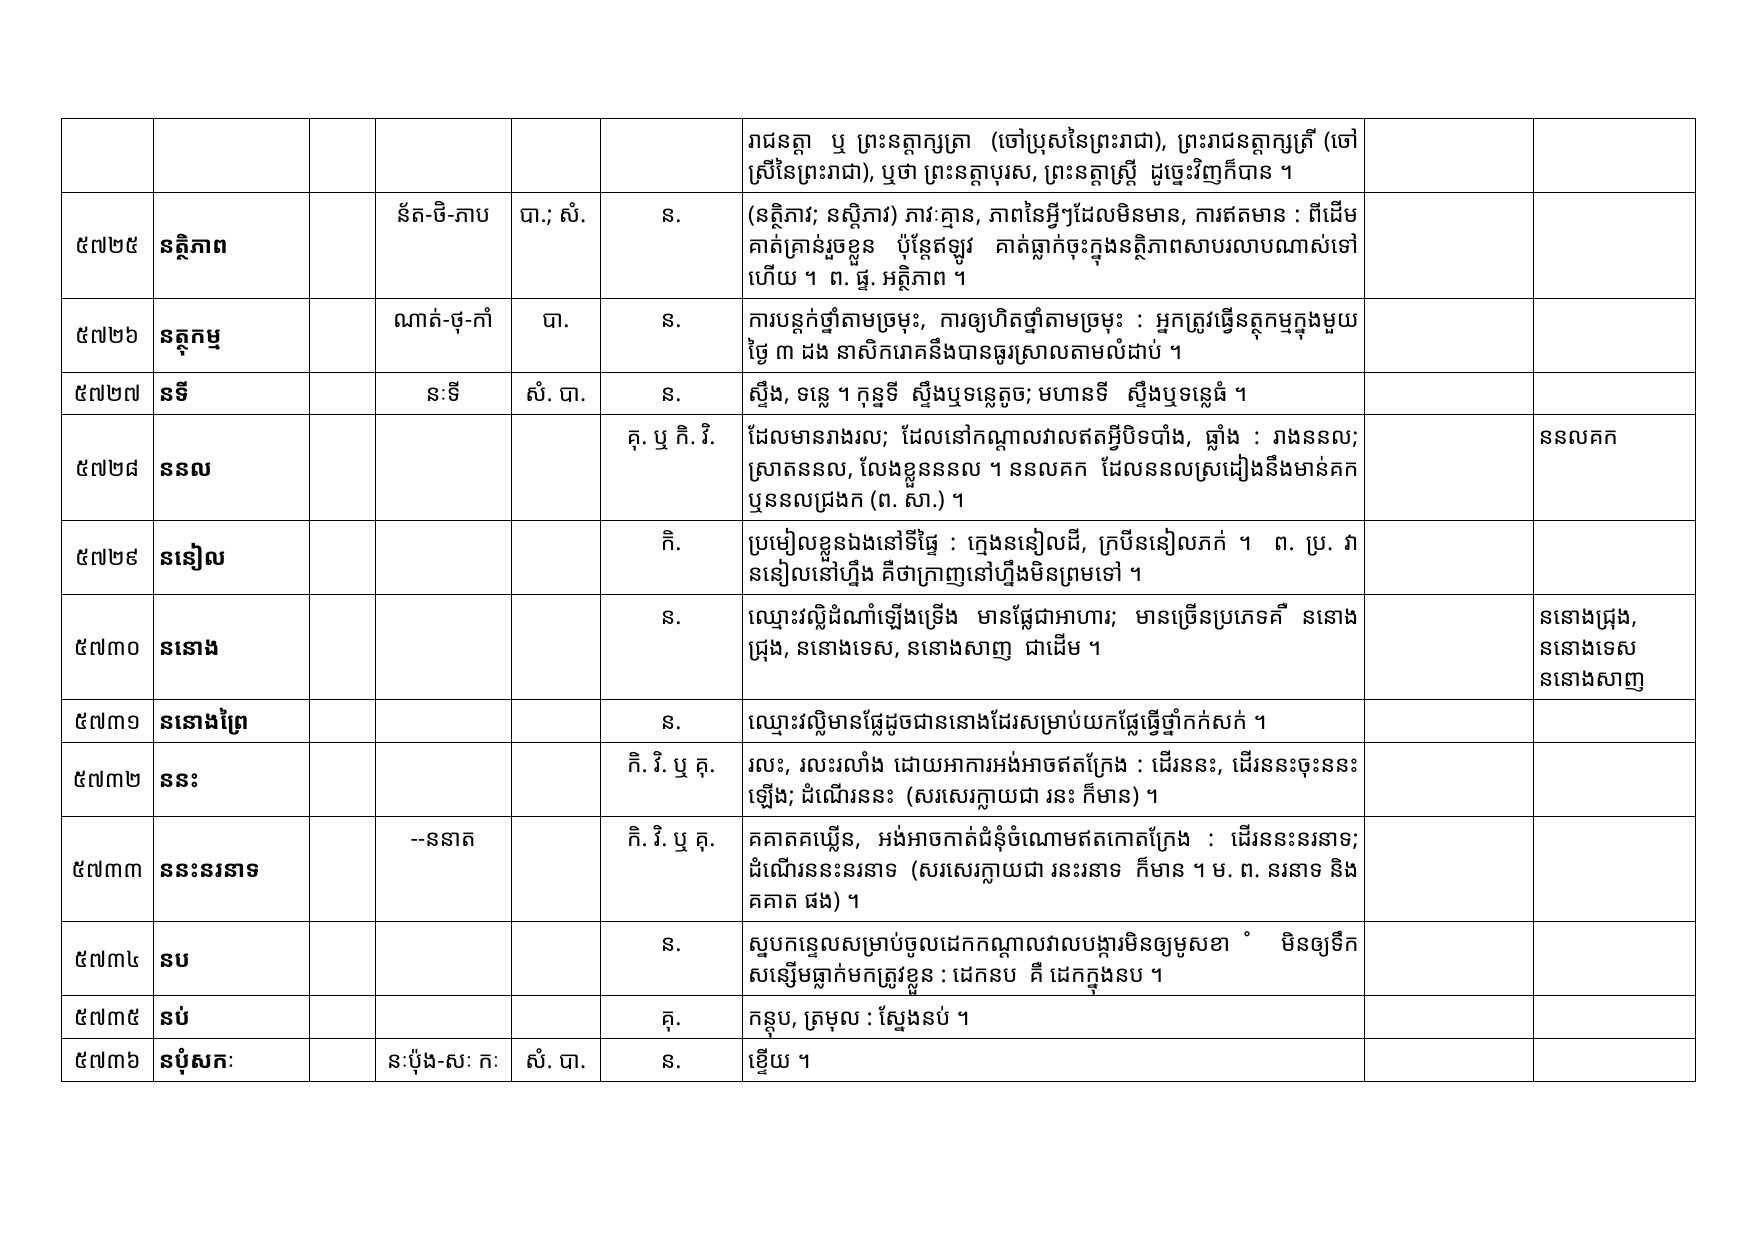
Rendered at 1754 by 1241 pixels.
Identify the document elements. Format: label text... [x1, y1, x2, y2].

table_cell [376, 922, 511, 995]
table_cell [1365, 700, 1533, 742]
table_cell [512, 922, 600, 995]
table_cell ៥៧៣៤ [62, 922, 153, 995]
table_cell ននោង [154, 595, 309, 699]
table_cell [310, 700, 375, 742]
table_cell ននោង​ព្រៃ [154, 700, 309, 742]
table_cell ននៀល [154, 521, 309, 594]
table_cell [512, 996, 600, 1038]
table_cell [601, 119, 742, 192]
table_cell [310, 996, 375, 1038]
table_cell [1365, 193, 1533, 297]
table_cell ៥៧២៨ [62, 415, 153, 520]
table_cell ន. [601, 595, 742, 699]
table_cell [1365, 521, 1533, 594]
table_cell រលះ, រលះរលាំង ដោយ​អាការ​អង់អាច​ឥត​ក្រែង : ដើរ​ននះ, ដើរ​ននះ​ចុះ​ននះ​ឡើង; ដំណើរ​ននះ (សរសេរ​ក្លាយ​ជា រនះ ក៏​មាន) ។ [743, 743, 1364, 816]
table_cell [154, 119, 309, 192]
table_cell ដែល​មាន​រាង​រល; ដែល​នៅ​កណ្ដាល​វាល​ឥត​អ្វី​បិទ​បាំង, ធ្លាំង : រាង​ននល; ស្រាត​ននល, លែង​ខ្លួន​ននល ។ ននល​គក ដែល​ននល​ស្រដៀង​នឹង​មាន់​គក ឬ​ននល​ជ្រងក (ព. សា.) ។ [743, 415, 1364, 520]
table_cell សំ. បា. [512, 373, 600, 414]
table_cell [376, 996, 511, 1038]
table_cell ន. [601, 922, 742, 995]
table_cell [310, 119, 375, 192]
table_cell ន. [601, 1039, 742, 1081]
table_cell ខ្ទើយ ។ [743, 1039, 1364, 1081]
table_cell [310, 521, 375, 594]
table_cell ៥៧២៥ [62, 193, 153, 297]
table_cell ៥៧៣២ [62, 743, 153, 816]
table_cell [1365, 996, 1533, 1038]
table_cell នត្ថុ​កម្ម [154, 299, 309, 372]
table_cell [512, 415, 600, 520]
table_cell គគាត​គឃ្លើន, អង់អាច​កាត់​ជំនុំ​ចំណោម​ឥត​កោត​ក្រែង : ដើរ​ននះ​នរនាទ; ដំណើរ​ននះ​នរនាទ (សរសេរ​ក្លាយ​ជា រនះ​រនាទ ក៏​មាន ។ ម. ព. នរនាទ និង គគាត ផង) ។ [743, 817, 1364, 921]
table_cell [1534, 922, 1695, 995]
table_cell [310, 922, 375, 995]
table_cell នប [154, 922, 309, 995]
table_cell [376, 700, 511, 742]
table_cell [1534, 700, 1695, 742]
table_cell [310, 817, 375, 921]
table_cell [512, 595, 600, 699]
table_cell [310, 373, 375, 414]
table_cell ននល [154, 415, 309, 520]
table_cell [1534, 817, 1695, 921]
table_cell នត្ថិ​ភាព [154, 193, 309, 297]
table_cell [512, 817, 600, 921]
table_cell [376, 595, 511, 699]
table_cell [1365, 299, 1533, 372]
table_cell កិ. វិ. ឬ គុ. [601, 817, 742, 921]
table_cell កិ. [601, 521, 742, 594]
table_cell [1365, 595, 1533, 699]
table_cell ៥៧៣៦ [62, 1039, 153, 1081]
table_cell [1365, 922, 1533, 995]
table_cell [1534, 1039, 1695, 1081]
table_cell ន. [601, 700, 742, 742]
table_cell [1534, 119, 1695, 192]
table_cell [512, 743, 600, 816]
table_cell ស្ទឹង, ទន្លេ ។ កុន្នទី ស្ទឹង​ឬ​ទន្លេ​តូច; មហា​នទី ស្ទឹង​ឬ​ទន្លេ​ធំ ។ [743, 373, 1364, 414]
table_cell ននះនរនាទ [154, 817, 309, 921]
table_cell [1534, 299, 1695, 372]
table_cell ន. [601, 299, 742, 372]
table_cell នបុំសកៈ [154, 1039, 309, 1081]
table_cell [1534, 996, 1695, 1038]
table_cell ន. [601, 193, 742, 297]
table_cell កន្តុប, ត្រមុល : ស្នែង​នប់ ។ [743, 996, 1364, 1038]
table_cell ឈ្មោះ​វល្លិ​មាន​ផ្លែ​ដូច​ជា​ននោង​ដែរ​សម្រាប់​យក​ផ្លែ​ធ្វើ​ថ្នាំ​កក់​សក់ ។ [743, 700, 1364, 742]
table_cell [512, 521, 600, 594]
table_cell ការ​បន្តក់​ថ្នាំ​តាម​ច្រមុះ, ការ​ឲ្យ​ហិត​ថ្នាំ​តាម​ច្រមុះ : អ្នក​ត្រូវ​ធ្វើ​នត្ថុកម្ម​ក្នុង​មួយ​ថ្ងៃ ៣ ដង នាសិក​រោគ​នឹង​បាន​ធូរ​ស្រាល​តាម​លំដាប់ ។ [743, 299, 1364, 372]
table_cell ៥៧២៦ [62, 299, 153, 372]
table_cell [376, 521, 511, 594]
table_cell គុ. ឬ កិ. វិ. [601, 415, 742, 520]
table_cell ន. [601, 373, 742, 414]
table_cell [1534, 373, 1695, 414]
table_cell ននះ [154, 743, 309, 816]
table_cell (នត្ថិភាវ; នស្ដិភាវ) ភាវៈ​គ្មាន, ភាព​នៃ​អ្វី​ៗ​ដែល​មិនមាន, ការ​ឥត​មាន : ពី​ដើម​គាត់​គ្រាន់​រួច​ខ្លួន ប៉ុន្តែ​ឥឡូវ គាត់​ធ្លាក់​ចុះ​ក្នុង​នត្ថិភាព​សាប​រលាប​ណាស់​ទៅ​ហើយ ។ ព. ផ្ទ. អត្ថិភាព ។ [743, 193, 1364, 297]
table_cell ស្នប​កន្ទេល​សម្រាប់​ចូល​ដេក​កណ្ដាល​វាល​បង្ការ​មិន​ឲ្យ​មូស​ខាំ មិន​ឲ្យ​ទឹក​សន្សើម​ធ្លាក់​មក​ត្រូវ​ខ្លួន : ដេក​នប គឺ ដេក​ក្នុង​នប ។ [743, 922, 1364, 995]
table_cell [1365, 1039, 1533, 1081]
table_cell [512, 700, 600, 742]
table_cell [310, 595, 375, 699]
table_cell [62, 119, 153, 192]
table_cell [1534, 521, 1695, 594]
table_cell នទី [154, 373, 309, 414]
table_cell ៥៧៣៥ [62, 996, 153, 1038]
table_cell [1534, 743, 1695, 816]
table_cell [1534, 193, 1695, 297]
table_cell ណាត់-ថុ-កាំ [376, 299, 511, 372]
table_cell [310, 193, 375, 297]
table_cell សំ. បា. [512, 1039, 600, 1081]
table_cell ន័ត-ថិ-ភាប [376, 193, 511, 297]
table_cell [376, 743, 511, 816]
table_cell ប្រមៀល​ខ្លួន​ឯង​នៅ​ទី​ផ្ទៃ : ក្មេង​ននៀល​ដី, ក្របី​ននៀល​ភក់ ។ ព. ប្រ. វា​ននៀល​នៅ​ហ្នឹង គឺ​ថា​ក្រាញ​នៅ​ហ្នឹង​មិន​ព្រម​ទៅ ។ [743, 521, 1364, 594]
table_cell [310, 743, 375, 816]
table_cell ឈ្មោះ​វល្លិ​ដំណាំ​ឡើង​ទ្រើង មាន​ផ្លែ​ជា​អាហារ; មាន​ច្រើន​ប្រភេទ​គឺ ននោង​ជ្រុង, ននោង​ទេស, ននោង​សាញ ជាដើម ។ [743, 595, 1364, 699]
table_cell [310, 299, 375, 372]
table_cell ននោង​ជ្រុង, ននោង​ទេស ននោង​សាញ [1534, 595, 1695, 699]
table_cell ៥៧៣៣ [62, 817, 153, 921]
table_cell [376, 415, 511, 520]
table_cell ៥៧២៧ [62, 373, 153, 414]
table_cell --ននាត [376, 817, 511, 921]
table_cell (នត្តុ > នត្តា; នប្ត្ឫ) កូន​របស់​កូន គឺ ចៅ ។ ពាក្យ នត្តា នេះ​ប្រើ​ហៅ​ចៅ​ទាំង​បុរស​ទាំង​ស្រ្តី, ពុំ​មែន​ចៅ​ប្រុស​ថា នត្តោ ចៅ​ស្រី​ថា នត្តា ទេ (រ. ស.) : ព្រះ​រាជ​នត្តា ឬ ព្រះ​នត្តា​ក្សត្រា (ចៅ​ប្រុស​នៃ​ព្រះ​រាជា), ព្រះ​រាជ​នត្តា​ក្សត្រី (ចៅ​ស្រី​នៃ​ព្រះ​រាជា), ឬ​ថា ព្រះ​នត្តា​បុរស, ព្រះ​នត្តា​ស្ត្រី ដូច្នេះ​វិញ​ក៏​បាន ។ [743, 119, 1364, 192]
table_cell [376, 119, 511, 192]
table_cell បា. [512, 299, 600, 372]
table_cell នៈប៉ុង-សៈ កៈ [376, 1039, 511, 1081]
table_cell ៥៧២៩ [62, 521, 153, 594]
table_cell នៈទី [376, 373, 511, 414]
table_cell [310, 415, 375, 520]
table_cell នប់ [154, 996, 309, 1038]
table_cell [1365, 373, 1533, 414]
table_cell [1365, 415, 1533, 520]
table_cell ននលគក [1534, 415, 1695, 520]
table_cell [1365, 743, 1533, 816]
table_cell ៥៧៣០ [62, 595, 153, 699]
table_cell [1365, 817, 1533, 921]
table_cell [310, 1039, 375, 1081]
table_cell [1365, 119, 1533, 192]
table_cell [512, 119, 600, 192]
table_cell កិ. វិ. ឬ គុ. [601, 743, 742, 816]
table_cell បា.; សំ. [512, 193, 600, 297]
table_cell គុ. [601, 996, 742, 1038]
table_cell ៥៧៣១ [62, 700, 153, 742]
